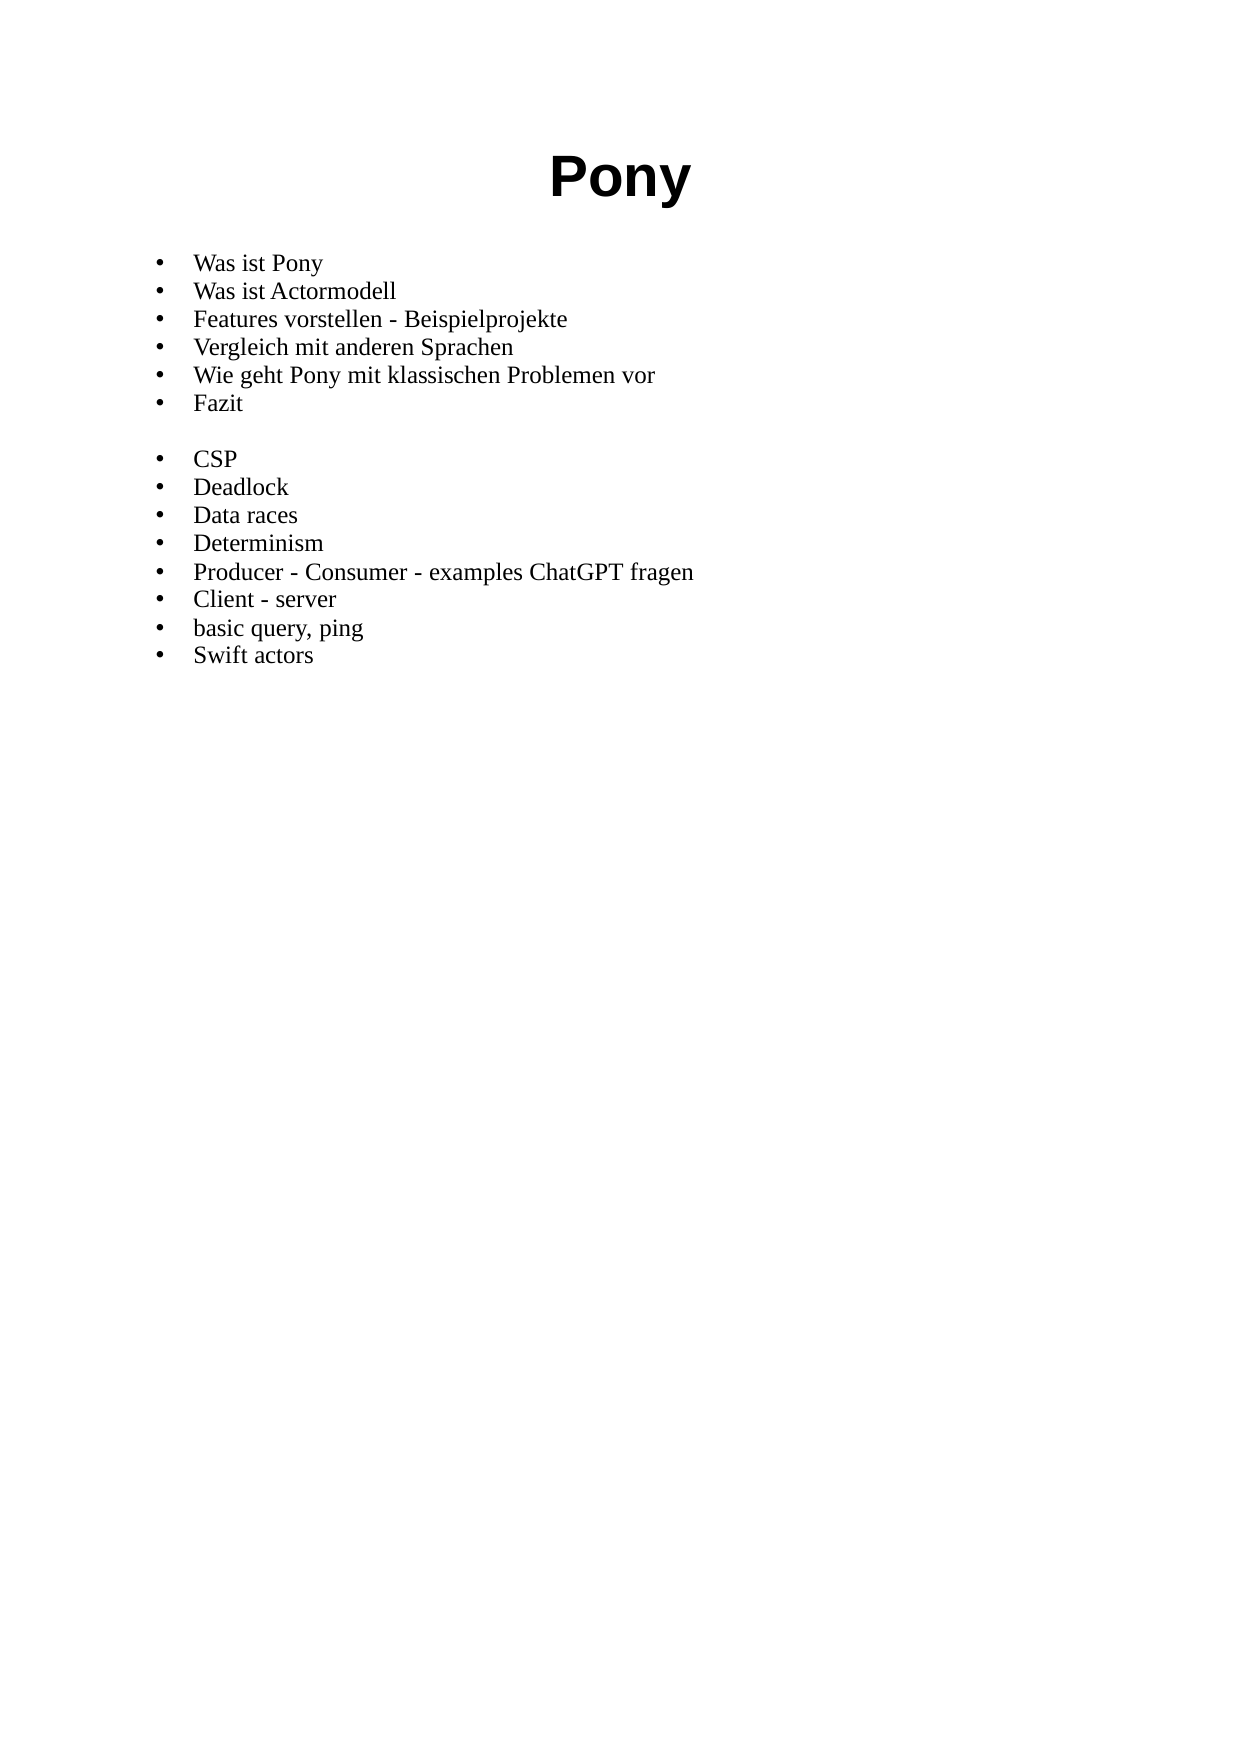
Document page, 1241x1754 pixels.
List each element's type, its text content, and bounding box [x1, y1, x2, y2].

list CSP [156, 445, 1122, 473]
list basic query, ping [156, 613, 1122, 641]
list Was ist Pony [156, 249, 1122, 277]
list Determinism [156, 529, 1122, 557]
list Wie geht Pony mit klassischen Problemen vor [156, 361, 1122, 389]
title Pony [118, 143, 1122, 209]
list Client - server [156, 585, 1122, 613]
list Deadlock [156, 473, 1122, 501]
list Fazit [156, 389, 1122, 417]
list Swift actors [156, 641, 1122, 669]
list Was ist Actormodell [156, 277, 1122, 305]
list Features vorstellen - Beispielprojekte [156, 305, 1122, 333]
list Vergleich mit anderen Sprachen [156, 333, 1122, 361]
list Producer - Consumer - examples ChatGPT fragen [156, 557, 1122, 585]
list Data races [156, 501, 1122, 529]
